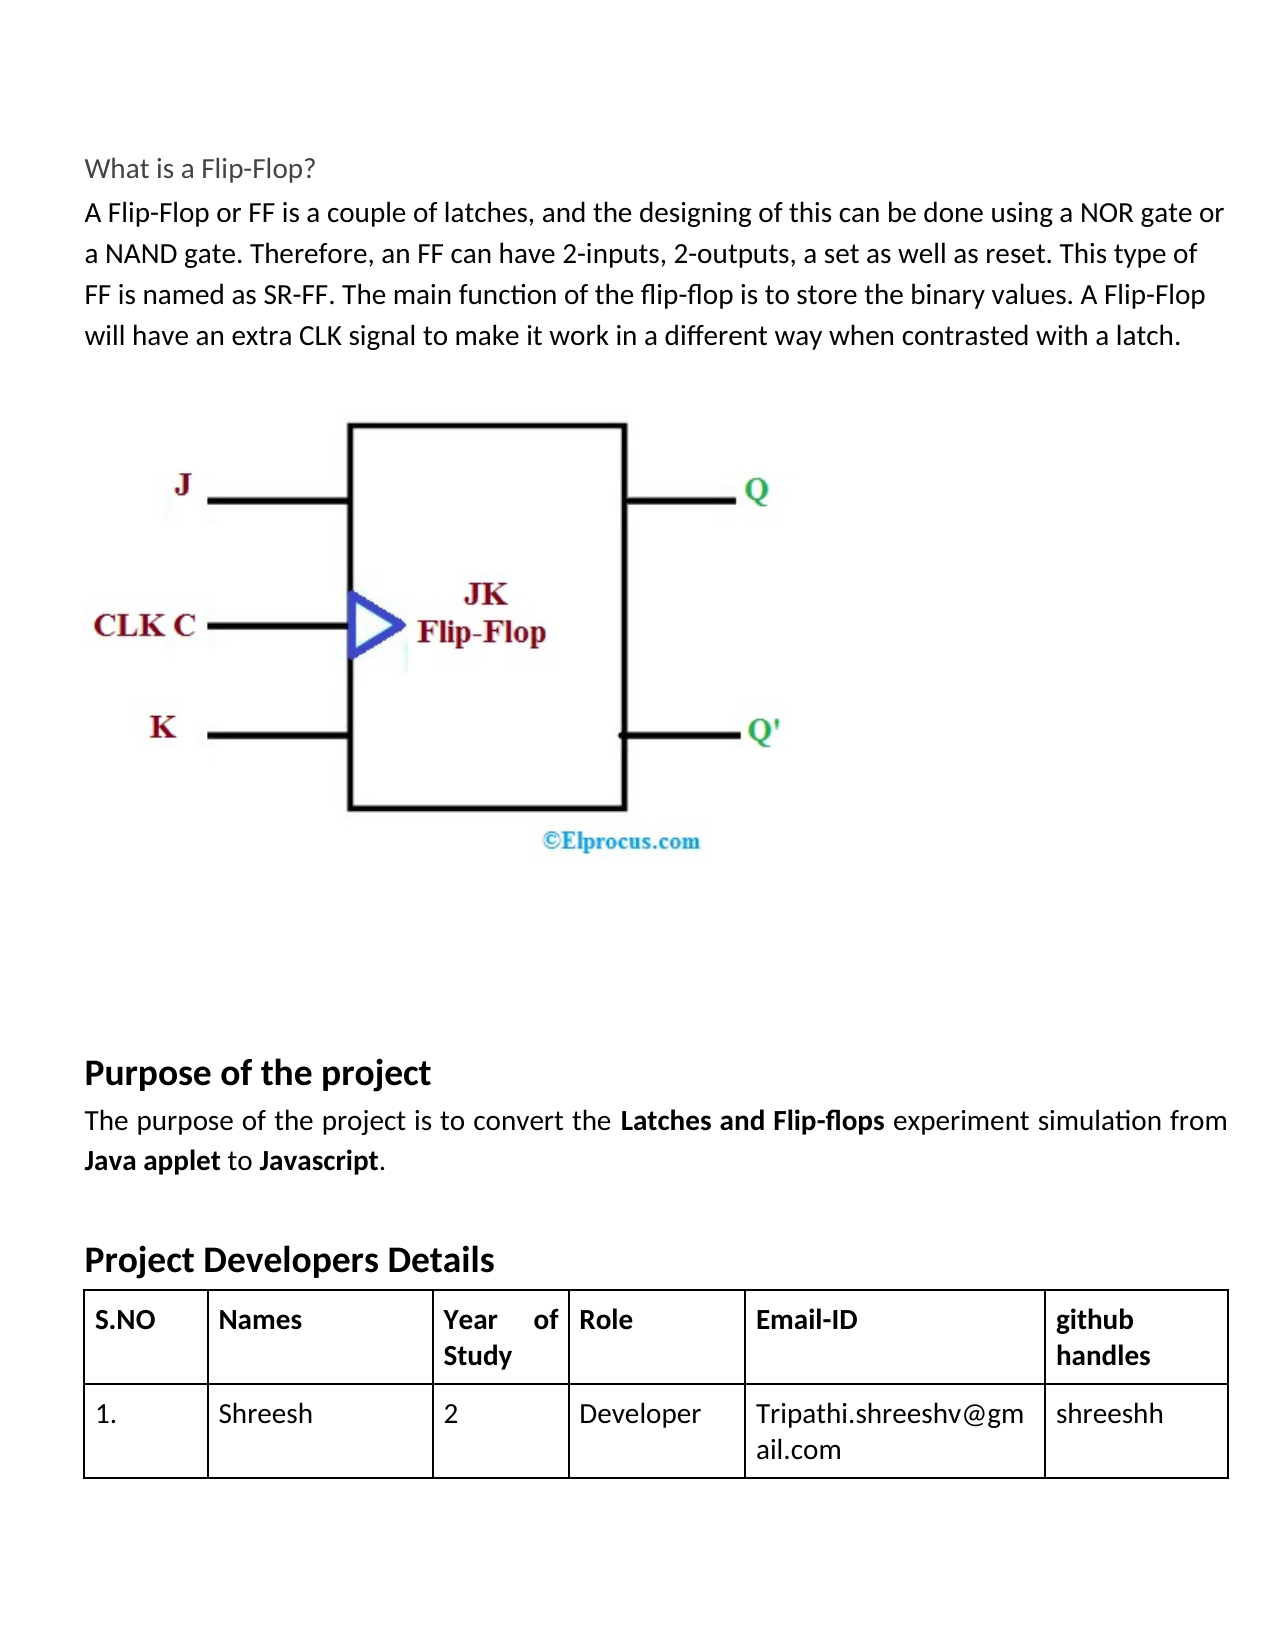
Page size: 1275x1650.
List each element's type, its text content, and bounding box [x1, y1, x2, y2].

table_cell 1. [85, 1385, 207, 1477]
table_header Role [570, 1291, 744, 1383]
table_header github handles [1046, 1291, 1227, 1383]
table_header S.NO [85, 1291, 207, 1383]
picture [84, 372, 849, 863]
table_cell Shreesh [209, 1385, 432, 1477]
table_cell 2 [434, 1385, 568, 1477]
table_header Year of Study [434, 1291, 568, 1383]
subtitle What is a Flip-Flop? [84, 150, 1228, 186]
table_header Email-ID [746, 1291, 1044, 1383]
text Purpose of the project [84, 1049, 1228, 1095]
text A Flip-Flop or FF is a couple of latches, and the designing of this can be done using a NOR gate or a NAND gate. Therefore, an FF can have 2-inputs, 2-outputs, a set as well as reset. This type of FF is named as SR-FF. The main function of the flip-flop is to store the binary values. A Flip-Flop will have an extra CLK signal to make it work in a different way when contrasted with a latch. [84, 194, 1228, 352]
table_cell Tripathi.shreeshv@gmail.com [746, 1385, 1044, 1477]
table_cell Developer [570, 1385, 744, 1477]
table_cell shreeshh [1046, 1385, 1227, 1477]
text Project Developers Details [84, 1236, 1228, 1282]
table_header Names [209, 1291, 432, 1383]
text The purpose of the project is to convert the Latches and Flip-flops experiment simulation from Java applet to Javascript. [84, 1102, 1228, 1178]
